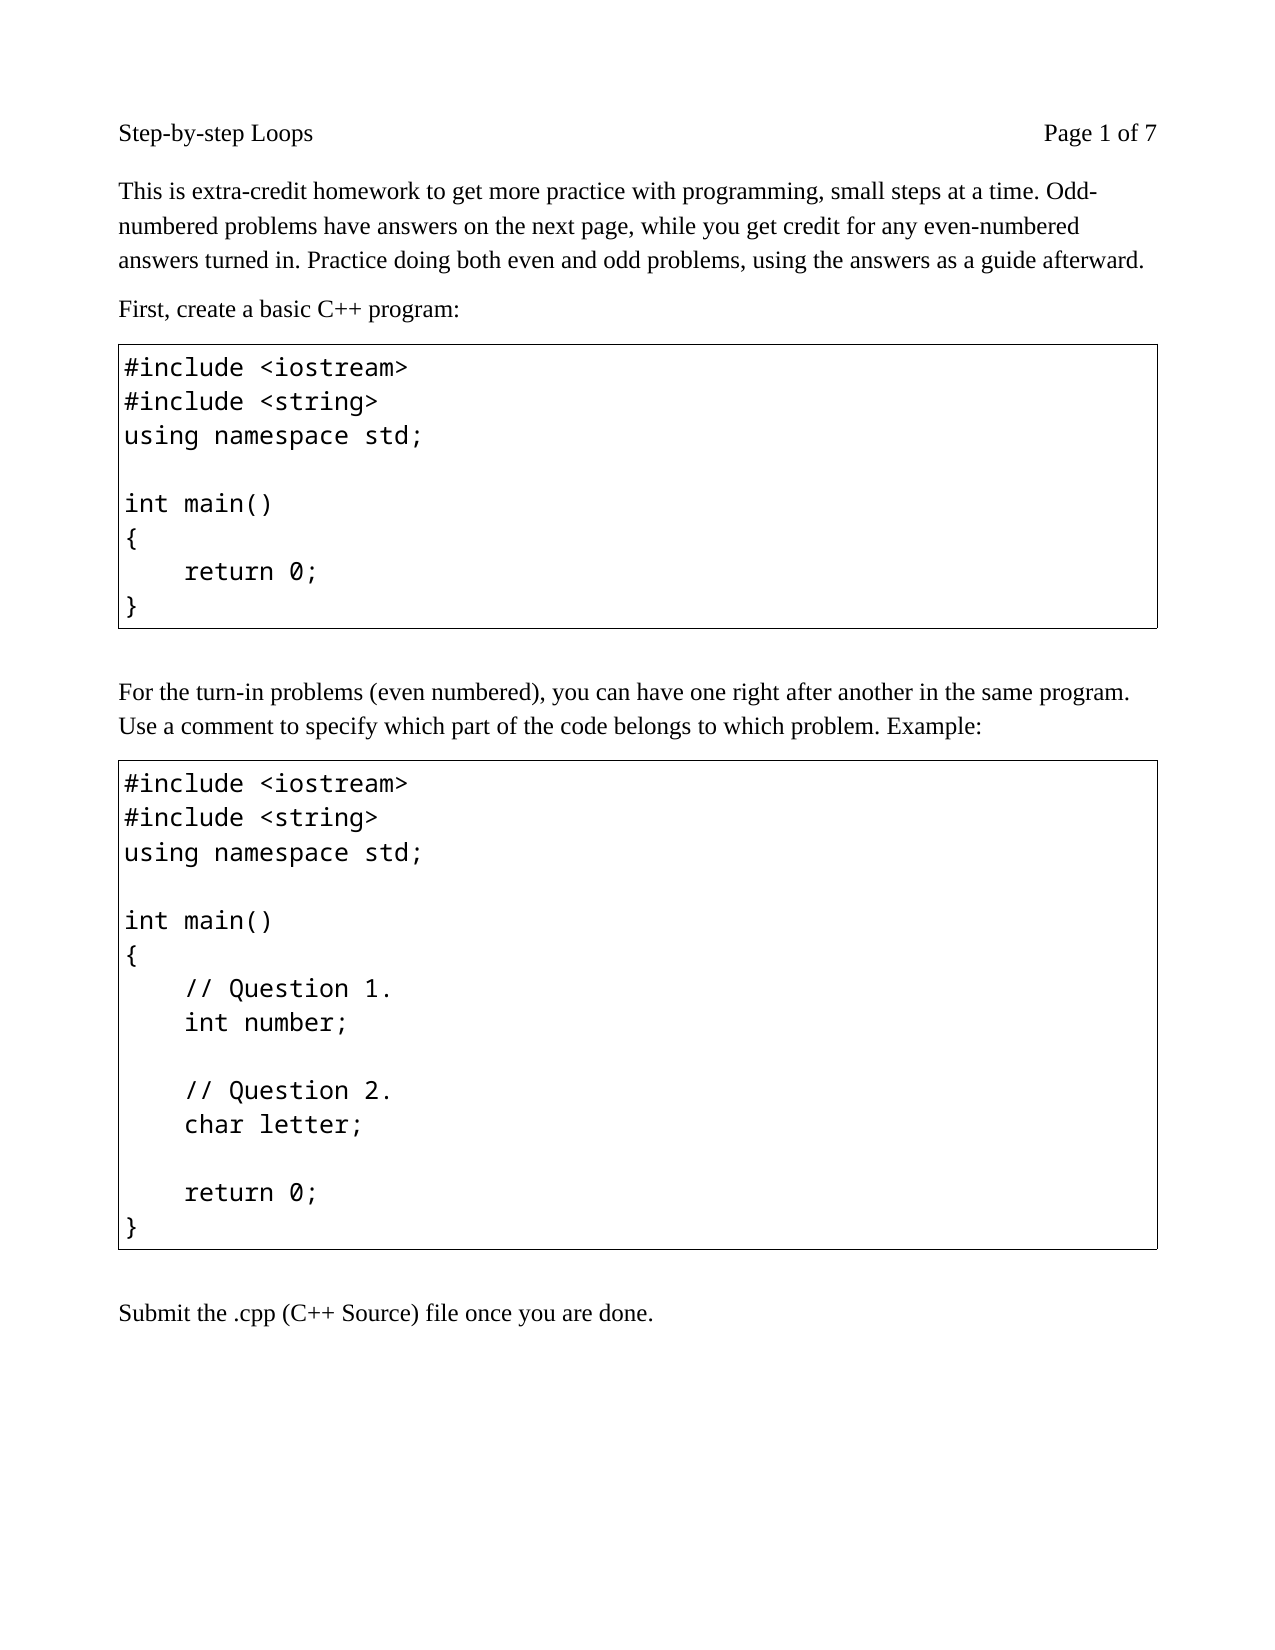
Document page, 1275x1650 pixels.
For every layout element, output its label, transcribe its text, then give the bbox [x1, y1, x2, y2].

text This is extra-credit homework to get more practice with programming, small steps at a time. Odd-numbered problems have answers on the next page, while you get credit for any even-numbered answers turned in. Practice doing both even and odd problems, using the answers as a guide afterward. [118, 176, 1157, 274]
text For the turn-in problems (even numbered), you can have one right after another in the same program. Use a comment to specify which part of the code belongs to which problem. Example: [118, 677, 1157, 740]
text First, create a basic C++ program: [118, 294, 1157, 323]
text Submit the .cpp (C++ Source) file once you are done. [118, 1298, 1157, 1327]
table_header #include <iostream> #include <string> using namespace std; int main() { // Question 1. int number; // Question 2. char letter; return 0; } [119, 761, 1157, 1249]
table_header #include <iostream> #include <string> using namespace std; int main() { return 0; } [119, 345, 1157, 627]
